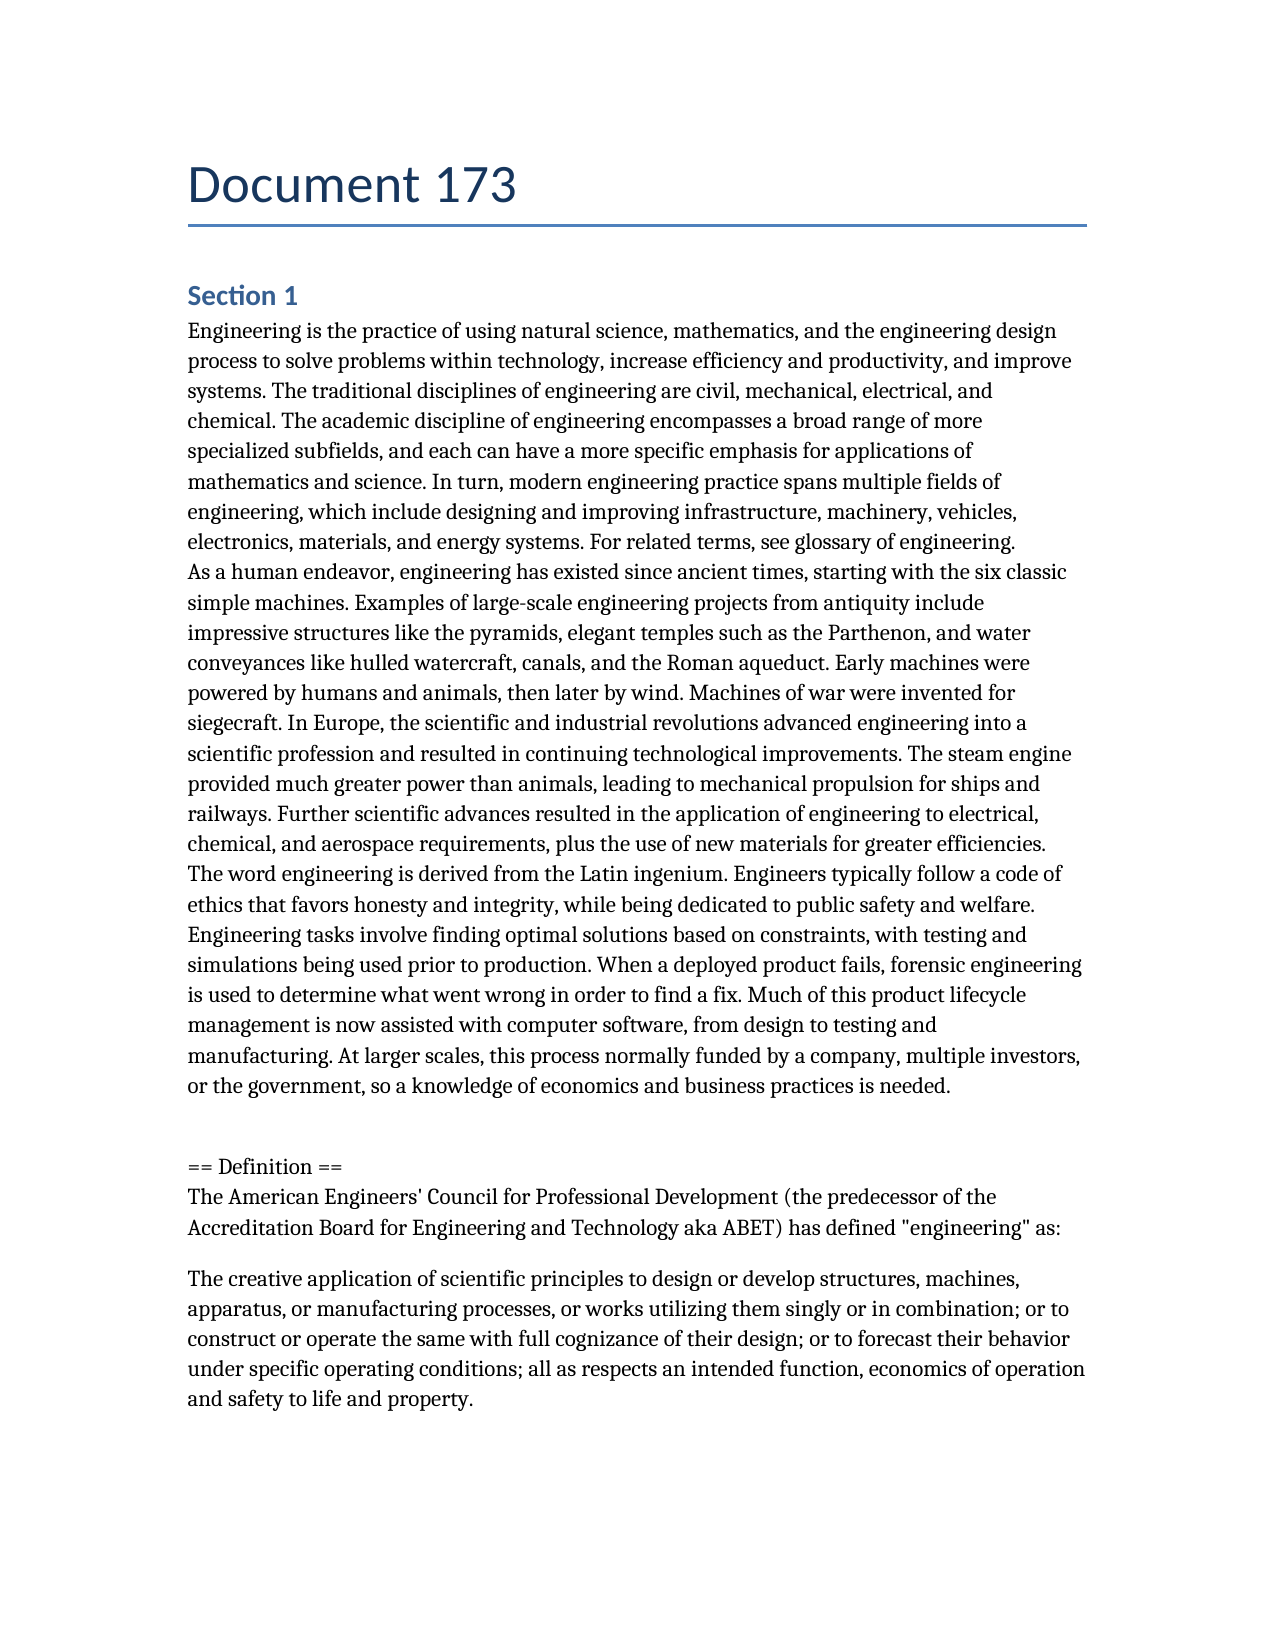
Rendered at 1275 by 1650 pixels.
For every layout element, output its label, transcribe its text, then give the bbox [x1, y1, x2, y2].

text == Definition == The American Engineers' Council for Professional Development (the predecessor of the Accreditation Board for Engineering and Technology aka ABET) has defined "engineering" as: [187, 1124, 1087, 1241]
subtitle Section 1 [187, 277, 1087, 312]
title Document 173 [187, 150, 1087, 227]
text The creative application of scientific principles to design or develop structures, machines, apparatus, or manufacturing processes, or works utilizing them singly or in combination; or to construct or operate the same with full cognizance of their design; or to forecast their behavior under specific operating conditions; all as respects an intended function, economics of operation and safety to life and property. [187, 1265, 1087, 1413]
text Engineering is the practice of using natural science, mathematics, and the engineering design process to solve problems within technology, increase efficiency and productivity, and improve systems. The traditional disciplines of engineering are civil, mechanical, electrical, and chemical. The academic discipline of engineering encompasses a broad range of more specialized subfields, and each can have a more specific emphasis for applications of mathematics and science. In turn, modern engineering practice spans multiple fields of engineering, which include designing and improving infrastructure, machinery, vehicles, electronics, materials, and energy systems. For related terms, see glossary of engineering. As a human endeavor, engineering has existed since ancient times, starting with the six classic simple machines. Examples of large-scale engineering projects from antiquity include impressive structures like the pyramids, elegant temples such as the Parthenon, and water conveyances like hulled watercraft, canals, and the Roman aqueduct. Early machines were powered by humans and animals, then later by wind. Machines of war were invented for siegecraft. In Europe, the scientific and industrial revolutions advanced engineering into a scientific profession and resulted in continuing technological improvements. The steam engine provided much greater power than animals, leading to mechanical propulsion for ships and railways. Further scientific advances resulted in the application of engineering to electrical, chemical, and aerospace requirements, plus the use of new materials for greater efficiencies. The word engineering is derived from the Latin ingenium. Engineers typically follow a code of ethics that favors honesty and integrity, while being dedicated to public safety and welfare. Engineering tasks involve finding optimal solutions based on constraints, with testing and simulations being used prior to production. When a deployed product fails, forensic engineering is used to determine what went wrong in order to find a fix. Much of this product lifecycle management is now assisted with computer software, from design to testing and manufacturing. At larger scales, this process normally funded by a company, multiple investors, or the government, so a knowledge of economics and business practices is needed. [187, 317, 1087, 1099]
